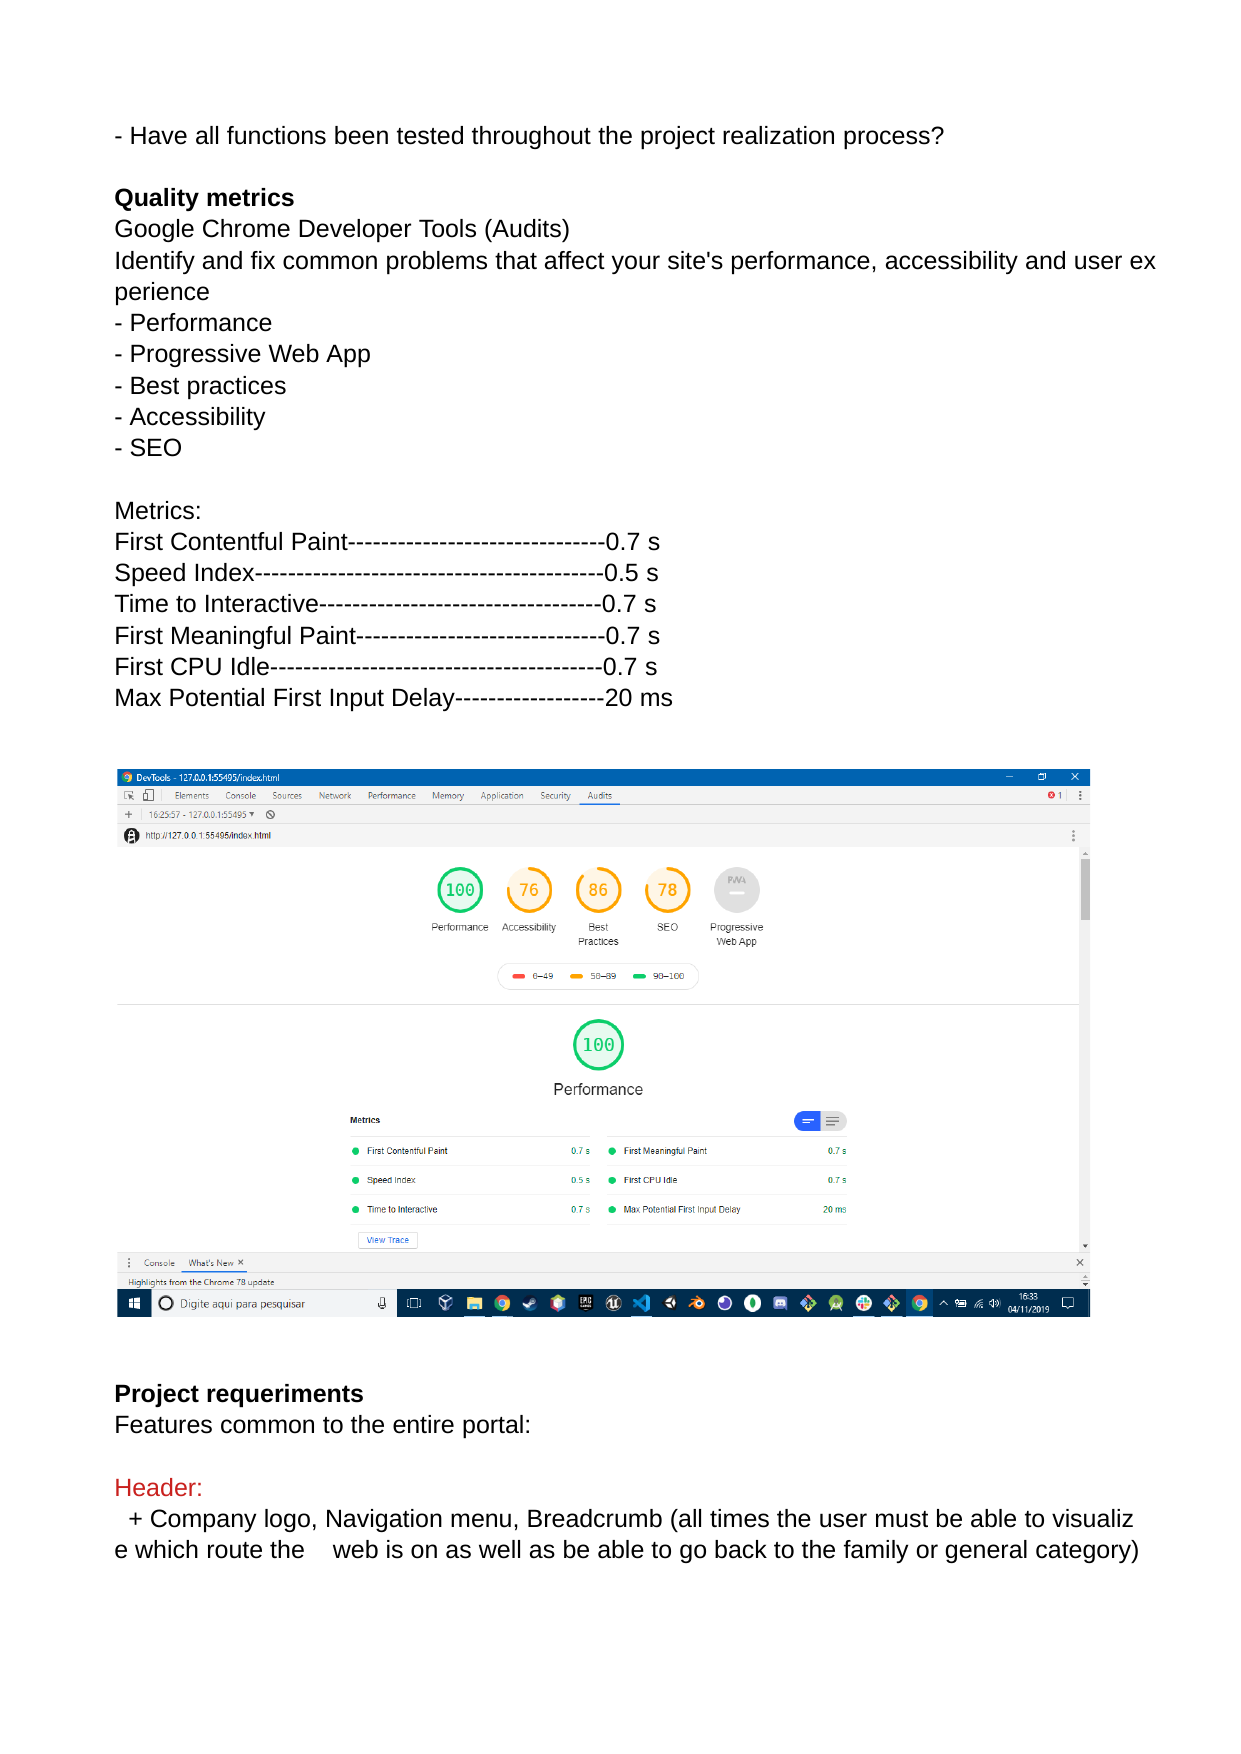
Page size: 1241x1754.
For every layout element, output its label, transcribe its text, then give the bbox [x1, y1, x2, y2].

text - Progressive Web App [114, 337, 1142, 368]
text - SEO [114, 431, 1142, 462]
text - Accessibility [114, 399, 1142, 431]
text First Meaningful Paint------------------------------0.7 s [114, 618, 1142, 649]
text Time to Interactive----------------------------------0.7 s [114, 587, 1142, 618]
text + Company logo, Navigation menu, Breadcrumb (all times the user must be able to visualize which route the web is on as well as be able to go back to the family or general category) [114, 1501, 1142, 1564]
text - Best practices [114, 368, 1142, 399]
text - Performance [114, 306, 1142, 337]
text First Contentful Paint-------------------------------0.7 s [114, 524, 1142, 556]
text First CPU Idle----------------------------------------0.7 s [114, 649, 1142, 681]
text Project requeriments [114, 1376, 1142, 1408]
picture [117, 769, 1091, 1317]
text Speed Index------------------------------------------0.5 s [114, 556, 1142, 587]
text Metrics: [114, 493, 1142, 524]
text Quality metrics [114, 181, 1142, 212]
text Max Potential First Input Delay------------------20 ms [114, 681, 1142, 712]
text Identify and fix common problems that affect your site's performance, accessibility and user experience [114, 243, 1160, 306]
text Features common to the entire portal: [114, 1408, 1142, 1439]
text Header: [114, 1470, 1142, 1501]
text - Have all functions been tested throughout the project realization process? [114, 118, 1142, 149]
text Google Chrome Developer Tools (Audits) [114, 212, 1142, 243]
